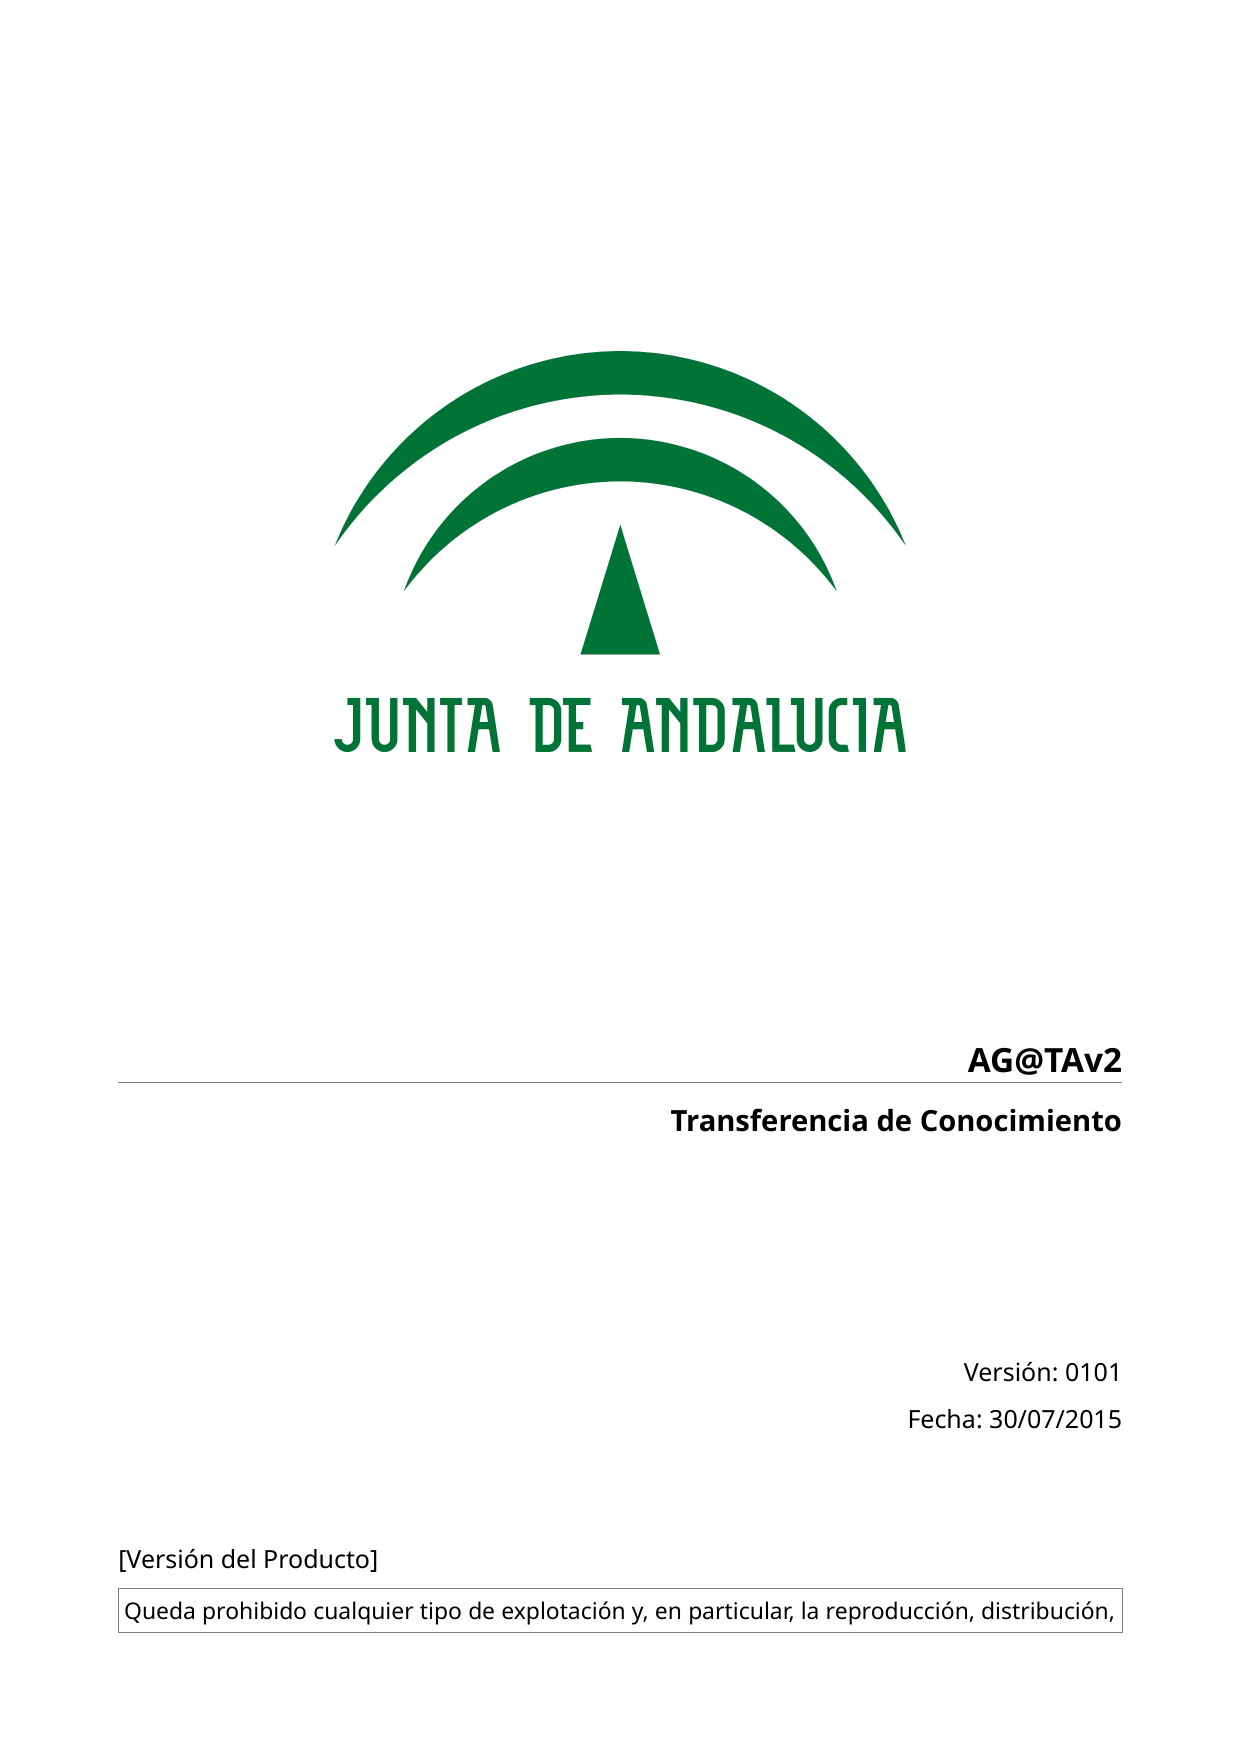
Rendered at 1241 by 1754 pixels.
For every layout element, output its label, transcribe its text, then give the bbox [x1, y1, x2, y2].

text AG@TAv2 [118, 1036, 1122, 1082]
picture [334, 351, 906, 752]
text Versión: 0101 [118, 1355, 1122, 1389]
text [Versión del Producto] [118, 1541, 1122, 1575]
title Transferencia de Conocimiento [118, 1101, 1122, 1140]
text Fecha: 30/07/2015 [118, 1402, 1122, 1436]
table_header Queda prohibido cualquier tipo de explotación y, en particular, la reproducción, distribución, [119, 1589, 1122, 1632]
